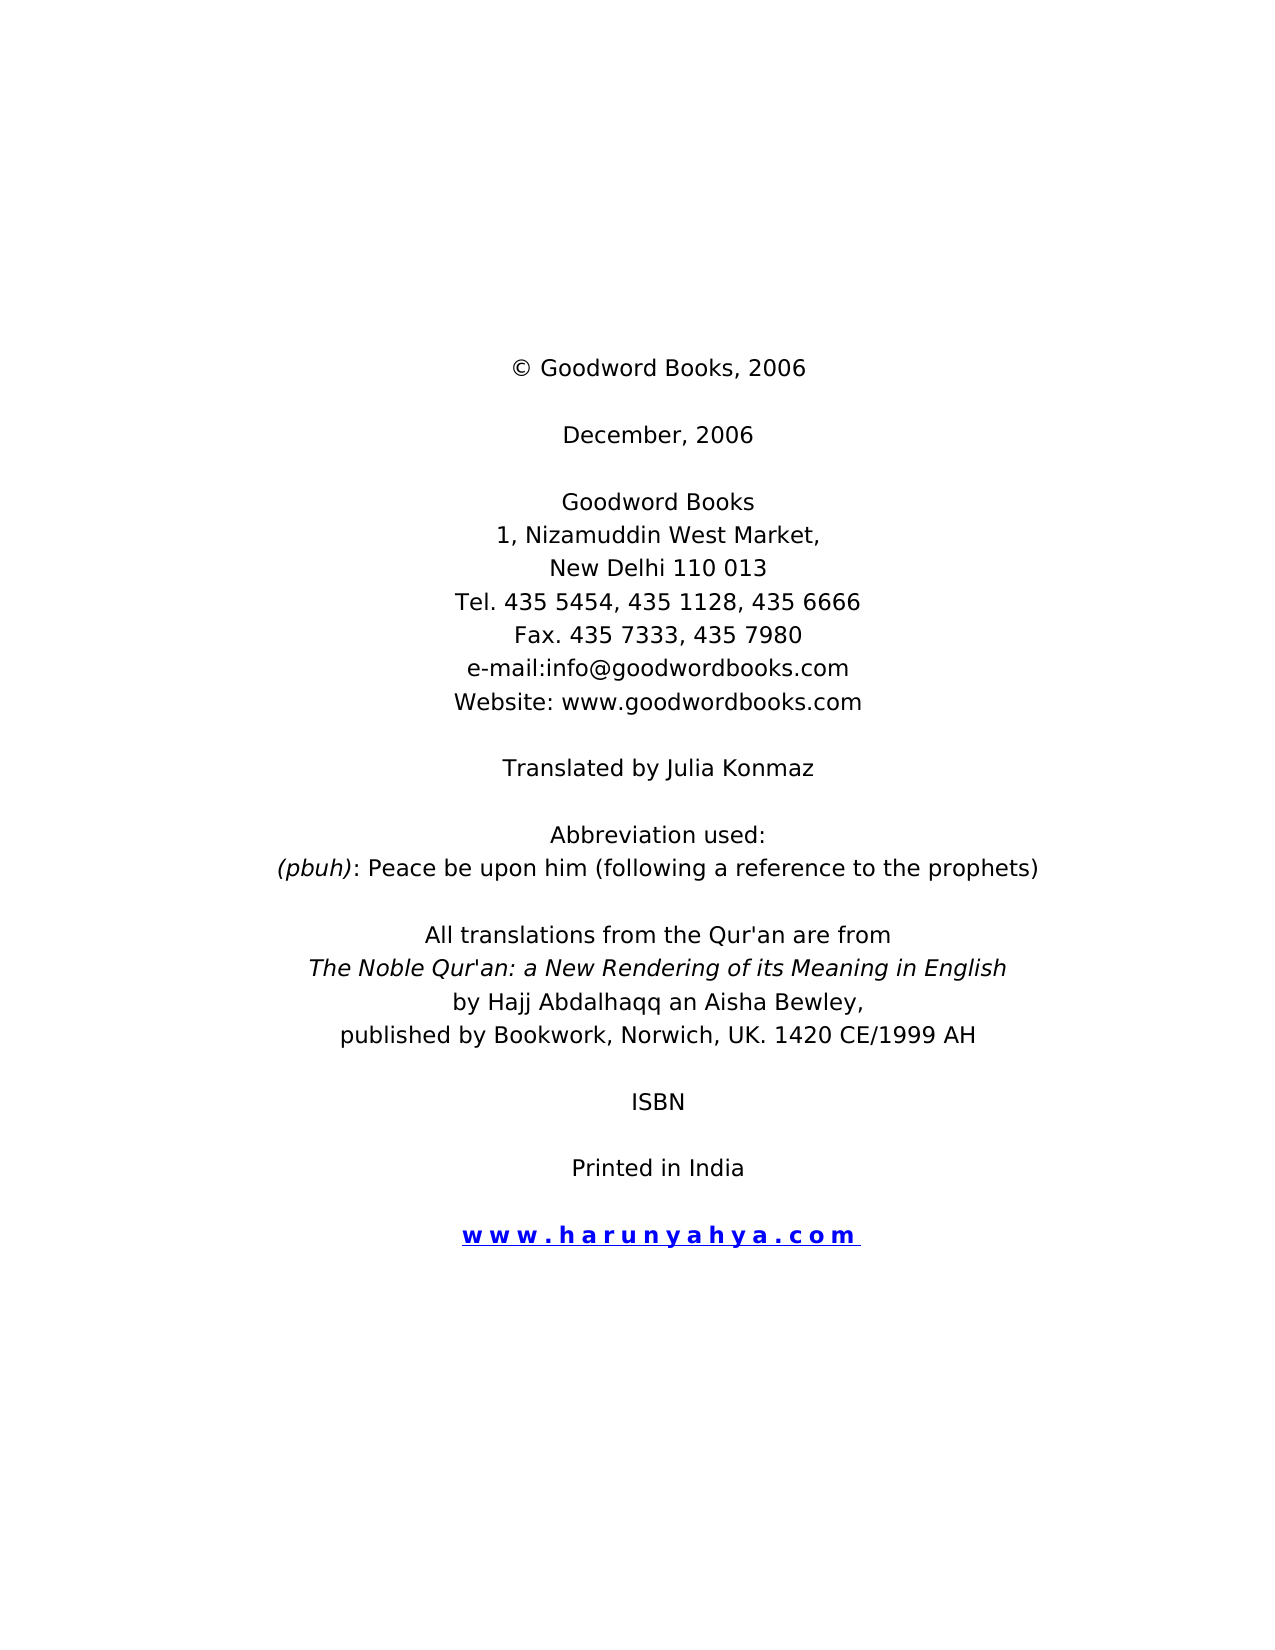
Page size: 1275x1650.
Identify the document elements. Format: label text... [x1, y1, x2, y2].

text (pbuh): Peace be upon him (following a reference to the prophets) [112, 850, 1145, 883]
text The Noble Qur'an: a New Rendering of its Meaning in English [112, 950, 1145, 983]
text Website: www.goodwordbooks.com [112, 683, 1145, 717]
text www.harunyahya.com [112, 1217, 1145, 1250]
text 1, Nizamuddin West Market, [112, 517, 1145, 550]
text ISBN [112, 1083, 1145, 1117]
text by Hajj Abdalhaqq an Aisha Bewley, [112, 983, 1145, 1017]
text Goodword Books [112, 483, 1145, 517]
text Printed in India [112, 1150, 1145, 1183]
text © Goodword Books, 2006 [112, 350, 1145, 383]
text New Delhi 110 013 [112, 550, 1145, 583]
text December, 2006 [112, 417, 1145, 450]
text published by Bookwork, Norwich, UK. 1420 CE/1999 AH [112, 1017, 1145, 1050]
text e-mail:info@goodwordbooks.com [112, 650, 1145, 683]
text All translations from the Qur'an are from [112, 917, 1145, 950]
text Translated by Julia Konmaz [112, 750, 1145, 783]
text Abbreviation used: [112, 817, 1145, 850]
text Fax. 435 7333, 435 7980 [112, 617, 1145, 650]
text Tel. 435 5454, 435 1128, 435 6666 [112, 583, 1145, 617]
